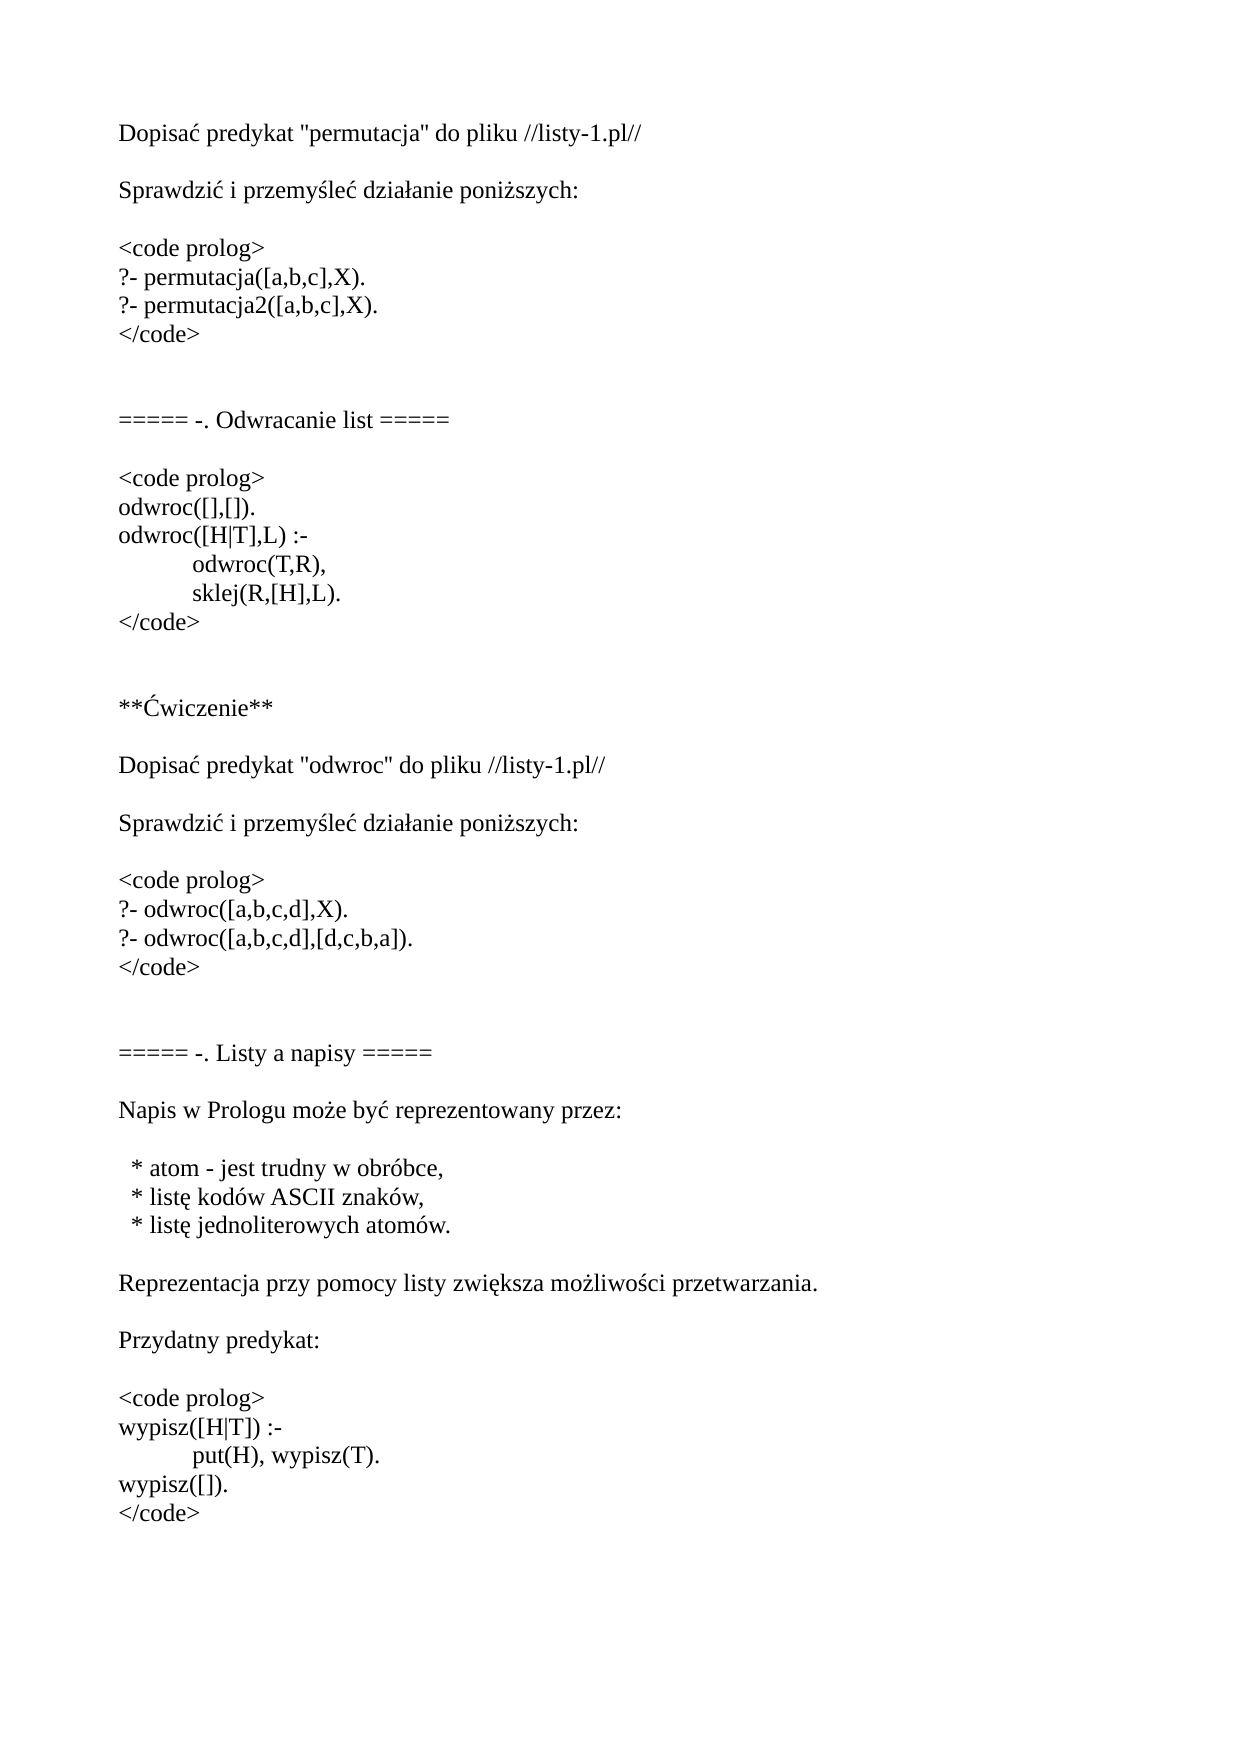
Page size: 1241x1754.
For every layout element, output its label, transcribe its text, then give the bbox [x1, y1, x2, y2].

text * listę jednoliterowych atomów. [118, 1211, 1122, 1239]
text </code> [118, 1498, 1122, 1527]
text Dopisać predykat ''permutacja'' do pliku //listy-1.pl// [118, 118, 1122, 147]
text * atom - jest trudny w obróbce, [118, 1153, 1122, 1182]
text ?- odwroc([a,b,c,d],X). [118, 894, 1122, 923]
text <code prolog> [118, 463, 1122, 492]
text odwroc([H|T],L) :- [118, 521, 1122, 549]
text Sprawdzić i przemyśleć działanie poniższych: [118, 808, 1122, 837]
text <code prolog> [118, 233, 1122, 262]
text <code prolog> [118, 866, 1122, 894]
text odwroc([],[]). [118, 492, 1122, 521]
text </code> [118, 319, 1122, 348]
text ===== -. Listy a napisy ===== [118, 1038, 1122, 1067]
text wypisz([]). [118, 1469, 1122, 1498]
text Przydatny predykat: [118, 1326, 1122, 1354]
text wypisz([H|T]) :- [118, 1412, 1122, 1441]
text * listę kodów ASCII znaków, [118, 1182, 1122, 1211]
text odwroc(T,R), [118, 549, 1122, 578]
text <code prolog> [118, 1383, 1122, 1412]
text Sprawdzić i przemyśleć działanie poniższych: [118, 176, 1122, 204]
text ?- permutacja([a,b,c],X). [118, 262, 1122, 291]
text ===== -. Odwracanie list ===== [118, 406, 1122, 434]
text sklej(R,[H],L). [118, 578, 1122, 607]
text ?- odwroc([a,b,c,d],[d,c,b,a]). [118, 923, 1122, 952]
text Napis w Prologu może być reprezentowany przez: [118, 1096, 1122, 1124]
text **Ćwiczenie** [118, 693, 1122, 722]
text put(H), wypisz(T). [118, 1441, 1122, 1469]
text ?- permutacja2([a,b,c],X). [118, 291, 1122, 319]
text </code> [118, 952, 1122, 981]
text Dopisać predykat ''odwroc'' do pliku //listy-1.pl// [118, 751, 1122, 779]
text </code> [118, 607, 1122, 636]
text Reprezentacja przy pomocy listy zwiększa możliwości przetwarzania. [118, 1268, 1122, 1297]
